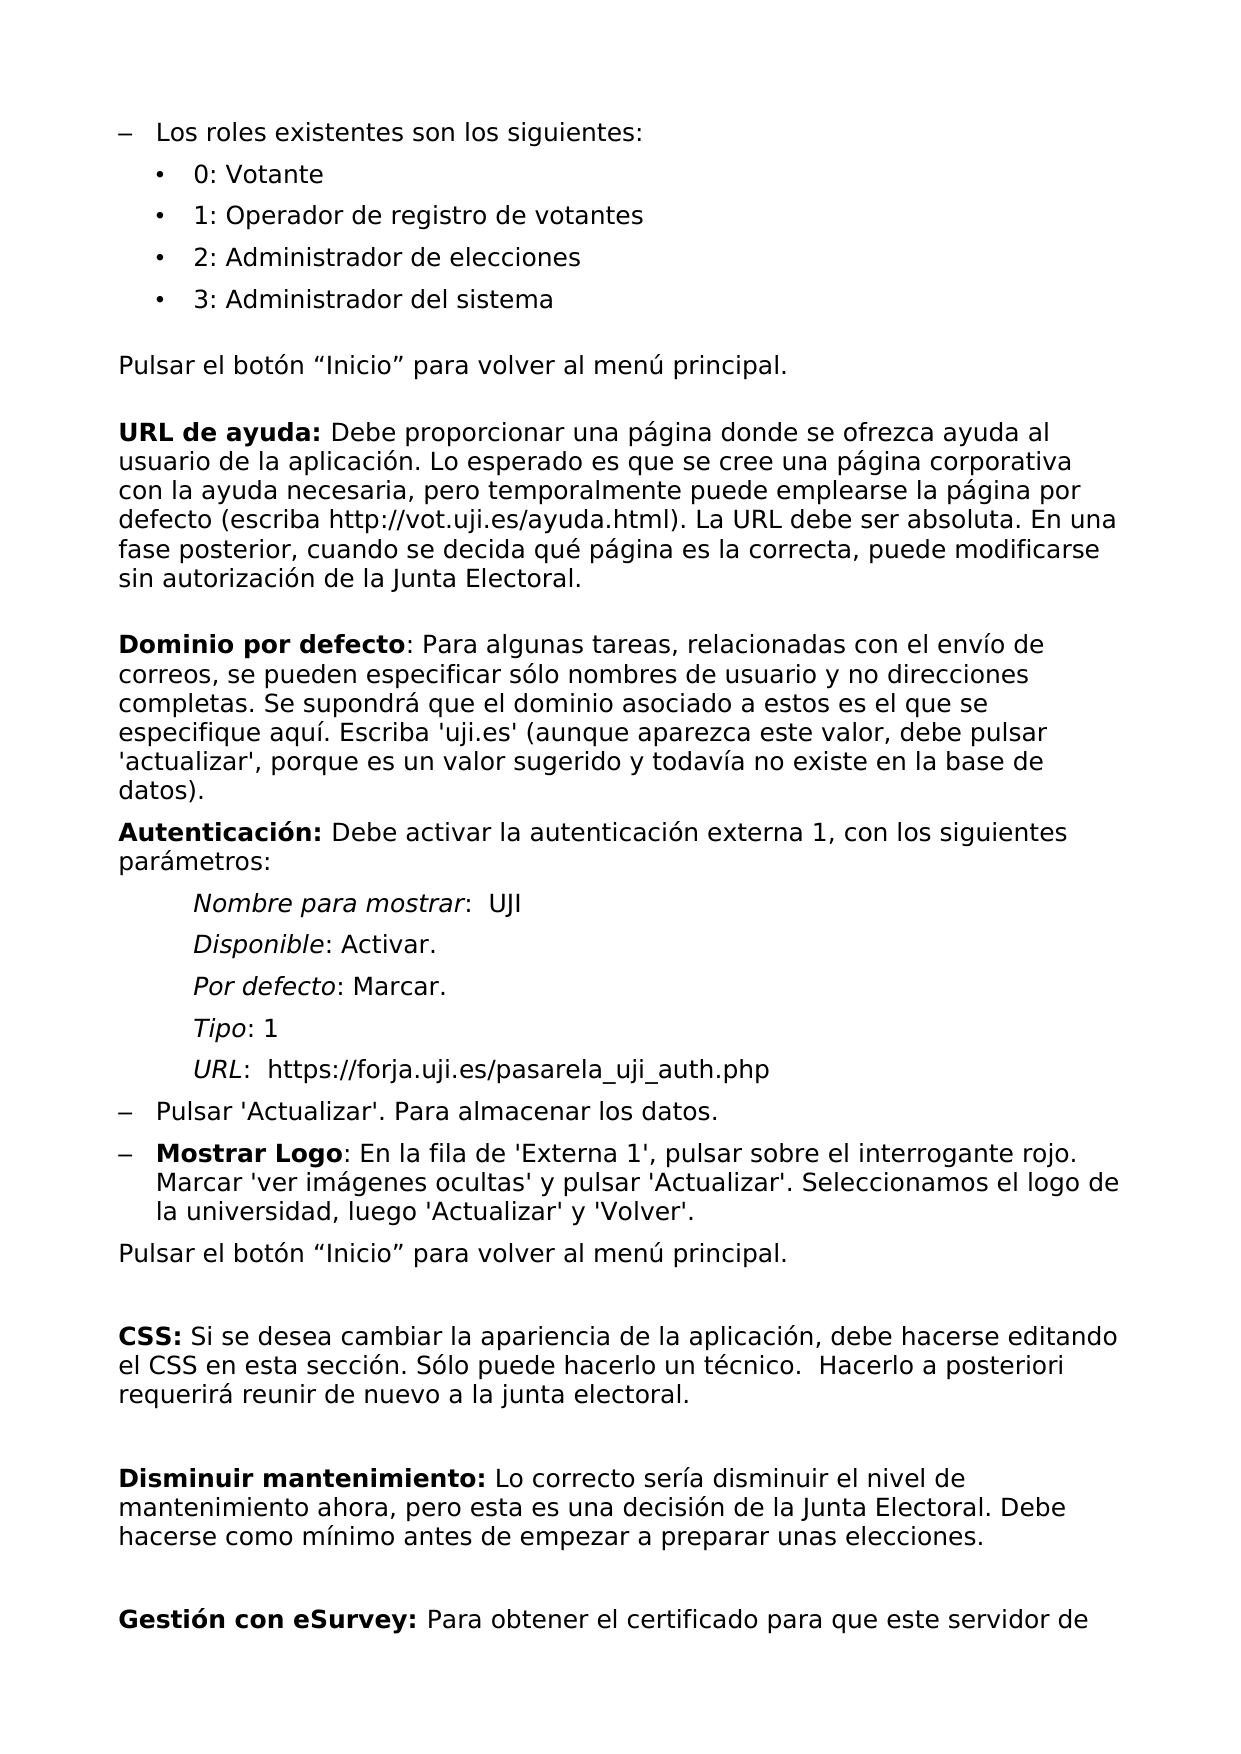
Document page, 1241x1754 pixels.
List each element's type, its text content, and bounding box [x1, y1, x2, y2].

list 3: Administrador del sistema [156, 285, 1122, 314]
list 2: Administrador de elecciones [156, 243, 1122, 272]
list CSS: Si se desea cambiar la apariencia de la aplicación, debe hacerse editando el CSS en esta sección. Sólo puede hacerlo un técnico. Hacerlo a posteriori requerirá reunir de nuevo a la junta electoral. [118, 1322, 1122, 1410]
text Autenticación: Debe activar la autenticación externa 1, con los siguientes parámetros: [118, 818, 1122, 876]
text Nombre para mostrar: UJI [193, 889, 1122, 918]
text URL: https://forja.uji.es/pasarela_uji_auth.php [193, 1056, 1122, 1085]
text Pulsar el botón “Inicio” para volver al menú principal. [118, 1239, 1122, 1268]
text Por defecto: Marcar. [193, 972, 1122, 1001]
list Los roles existentes son los siguientes: [118, 118, 1122, 147]
text Disponible: Activar. [193, 931, 1122, 960]
text Dominio por defecto: Para algunas tareas, relacionadas con el envío de correos, se pueden especificar sólo nombres de usuario y no direcciones completas. Se supondrá que el dominio asociado a estos es el que se especifique aquí. Escriba 'uji.es' (aunque aparezca este valor, debe pulsar 'actualizar', porque es un valor sugerido y todavía no existe en la base de datos). [118, 631, 1122, 806]
list Mostrar Logo: En la fila de 'Externa 1', pulsar sobre el interrogante rojo. Marcar 'ver imágenes ocultas' y pulsar 'Actualizar'. Seleccionamos el logo de la universidad, luego 'Actualizar' y 'Volver'. [118, 1139, 1122, 1226]
list Pulsar 'Actualizar'. Para almacenar los datos. [118, 1097, 1122, 1126]
list 0: Votante [156, 160, 1122, 189]
list URL de ayuda: Debe proporcionar una página donde se ofrezca ayuda al usuario de la aplicación. Lo esperado es que se cree una página corporativa con la ayuda necesaria, pero temporalmente puede emplearse la página por defecto (escriba http://vot.uji.es/ayuda.html). La URL debe ser absoluta. En una fase posterior, cuando se decida qué página es la correcta, puede modificarse sin autorización de la Junta Electoral. [118, 418, 1122, 593]
text Tipo: 1 [193, 1014, 1122, 1043]
text Pulsar el botón “Inicio” para volver al menú principal. [118, 351, 1122, 381]
text Gestión con eSurvey: Para obtener el certificado para que este servidor de [118, 1606, 1122, 1635]
text Disminuir mantenimiento: Lo correcto sería disminuir el nivel de mantenimiento ahora, pero esta es una decisión de la Junta Electoral. Debe hacerse como mínimo antes de empezar a preparar unas elecciones. [118, 1464, 1122, 1551]
list 1: Operador de registro de votantes [156, 201, 1122, 231]
